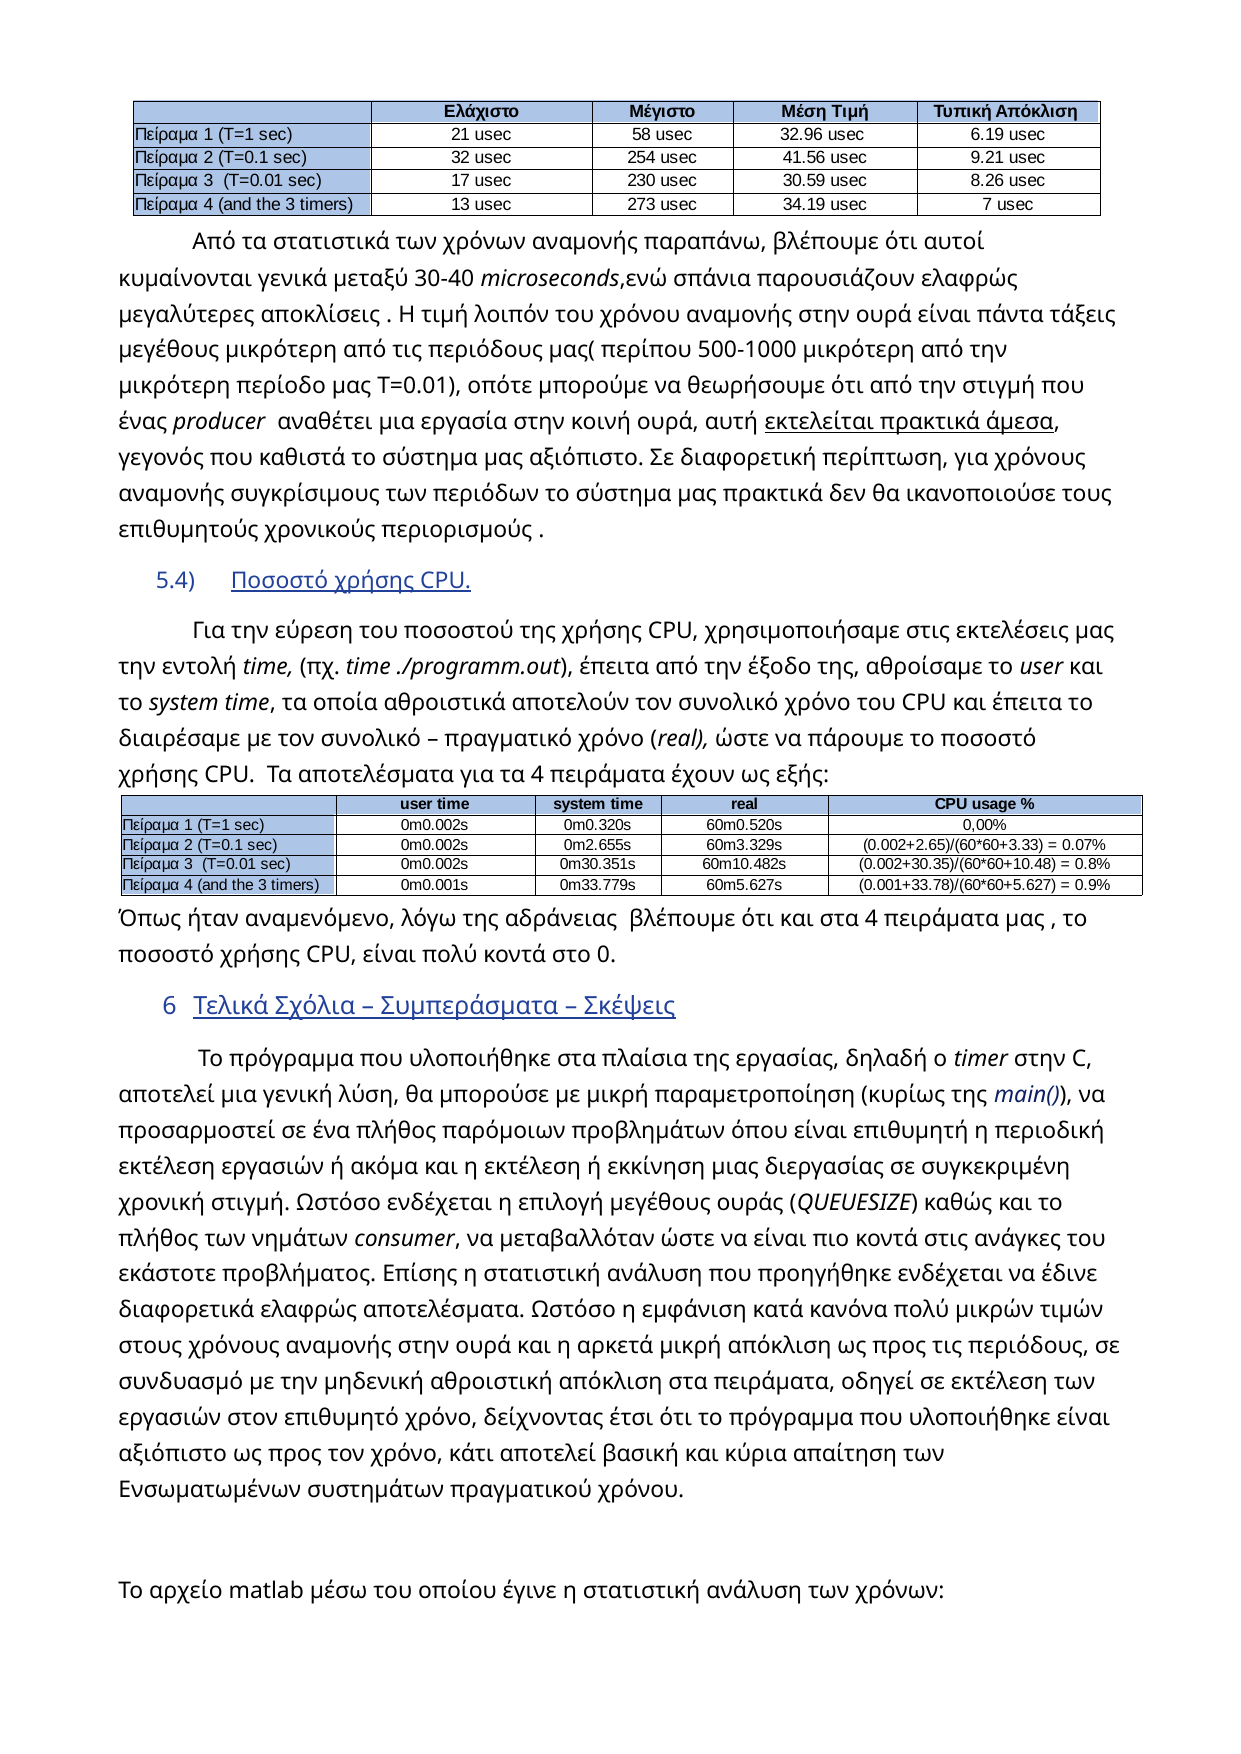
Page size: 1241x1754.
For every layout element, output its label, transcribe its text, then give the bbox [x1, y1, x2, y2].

text Το πρόγραμμα που υλοποιήθηκε στα πλαίσια της εργασίας, δηλαδή ο timer στην C, αποτελεί μια γενική λύση, θα μπορούσε με μικρή παραμετροποίηση (κυρίως της main()), να προσαρμοστεί σε ένα πλήθος παρόμοιων προβλημάτων όπου είναι επιθυμητή η περιοδική εκτέλεση εργασιών ή ακόμα και η εκτέλεση ή εκκίνηση μιας διεργασίας σε συγκεκριμένη χρονική στιγμή. Ωστόσο ενδέχεται η επιλογή μεγέθους ουράς (QUEUESIZE) καθώς και το πλήθος των νημάτων consumer, να μεταβαλλόταν ώστε να είναι πιο κοντά στις ανάγκες του εκάστοτε προβλήματος. Επίσης η στατιστική ανάλυση που προηγήθηκε ενδέχεται να έδινε διαφορετικά ελαφρώς αποτελέσματα. Ωστόσο η εμφάνιση κατά κανόνα πολύ μικρών τιμών στους χρόνους αναμονής στην ουρά και η αρκετά μικρή απόκλιση ως προς τις περιόδους, σε συνδυασμό με την μηδενική αθροιστική απόκλιση στα πειράματα, οδηγεί σε εκτέλεση των εργασιών στον επιθυμητό χρόνο, δείχνοντας έτσι ότι το πρόγραμμα που υλοποιήθηκε είναι αξιόπιστο ως προς τον χρόνο, κάτι αποτελεί βασική και κύρια απαίτηση των Ενσωματωμένων συστημάτων πραγματικού χρόνου. [118, 1042, 1122, 1504]
list Τελικά Σχόλια – Συμπεράσματα – Σκέψεις [156, 988, 1122, 1022]
list Ποσοστό χρήσης CPU. [156, 564, 1122, 595]
text Από τα στατιστικά των χρόνων αναμονής παραπάνω, βλέπουμε ότι αυτοί κυμαίνονται γενικά μεταξύ 30-40 microseconds,ενώ σπάνια παρουσιάζουν ελαφρώς μεγαλύτερες αποκλίσεις . Η τιμή λοιπόν του χρόνου αναμονής στην ουρά είναι πάντα τάξεις μεγέθους μικρότερη από τις περιόδους μας( περίπου 500-1000 μικρότερη από την μικρότερη περίοδο μας T=0.01), οπότε μπορούμε να θεωρήσουμε ότι από την στιγμή που ένας producer αναθέτει μια εργασία στην κοινή ουρά, αυτή εκτελείται πρακτικά άμεσα, γεγονός που καθιστά το σύστημα μας αξιόπιστο. Σε διαφορετική περίπτωση, για χρόνους αναμονής συγκρίσιμους των περιόδων το σύστημα μας πρακτικά δεν θα ικανοποιούσε τους επιθυμητούς χρονικούς περιορισμούς . [118, 118, 1122, 544]
text Όπως ήταν αναμενόμενο, λόγω της αδράνειας βλέπουμε ότι και στα 4 πειράματα μας , το ποσοστό χρήσης CPU, είναι πολύ κοντά στο 0. [118, 808, 1122, 969]
text Το αρχείο matlab μέσω του οποίου έγινε η στατιστική ανάλυση των χρόνων: [118, 1574, 1122, 1605]
text Για την εύρεση του ποσοστού της χρήσης CPU, χρησιμοποιήσαμε στις εκτελέσεις μας την εντολή time, (πχ. time ./programm.out), έπειτα από την έξοδο της, αθροίσαμε το user και το system time, τα οποία αθροιστικά αποτελούν τον συνολικό χρόνο του CPU και έπειτα το διαιρέσαμε με τον συνολικό – πραγματικό χρόνο (real), ώστε να πάρουμε το ποσοστό χρήσης CPU. Τα αποτελέσματα για τα 4 πειράματα έχουν ως εξής: [118, 614, 1122, 789]
